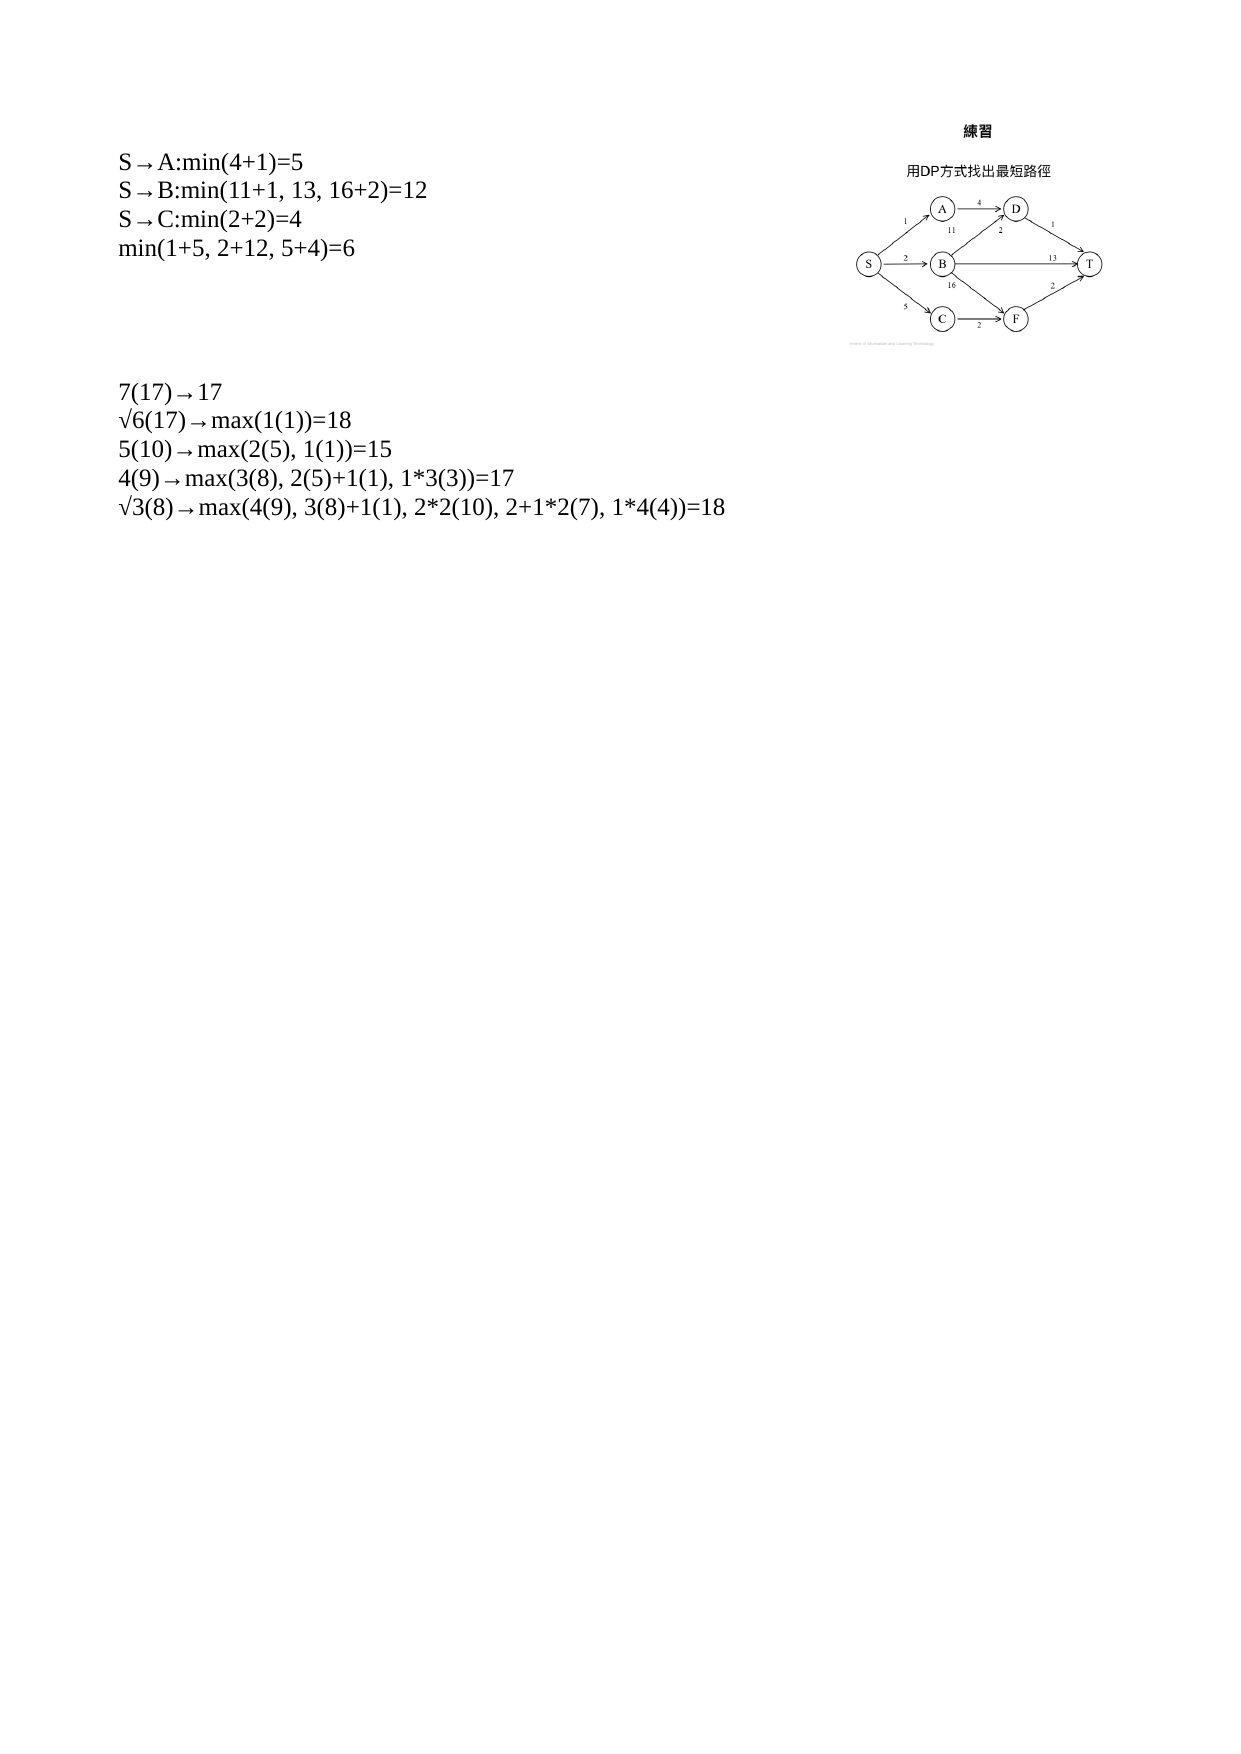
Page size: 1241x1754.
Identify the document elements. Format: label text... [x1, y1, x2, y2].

text [1048, 204, 1122, 233]
text 5(10)→max(2(5), 1(1))=15 [118, 434, 1122, 463]
text √3(8)→max(4(9), 3(8)+1(1), 2*2(10), 2+1*2(7), 1*4(4))=18 [118, 492, 1122, 521]
text 7(17)→17 [118, 377, 1122, 406]
text [1048, 176, 1122, 204]
text min(1+5, 2+12, 5+4)=6 [118, 233, 902, 262]
picture [902, 118, 1048, 348]
text [1048, 147, 1122, 176]
text S→A:min(4+1)=5 [118, 147, 902, 176]
text 4(9)→max(3(8), 2(5)+1(1), 1*3(3))=17 [118, 463, 1122, 492]
text S→B:min(11+1, 13, 16+2)=12 [118, 176, 902, 204]
text [1048, 233, 1122, 262]
text √6(17)→max(1(1))=18 [118, 406, 1122, 434]
text S→C:min(2+2)=4 [118, 204, 902, 233]
